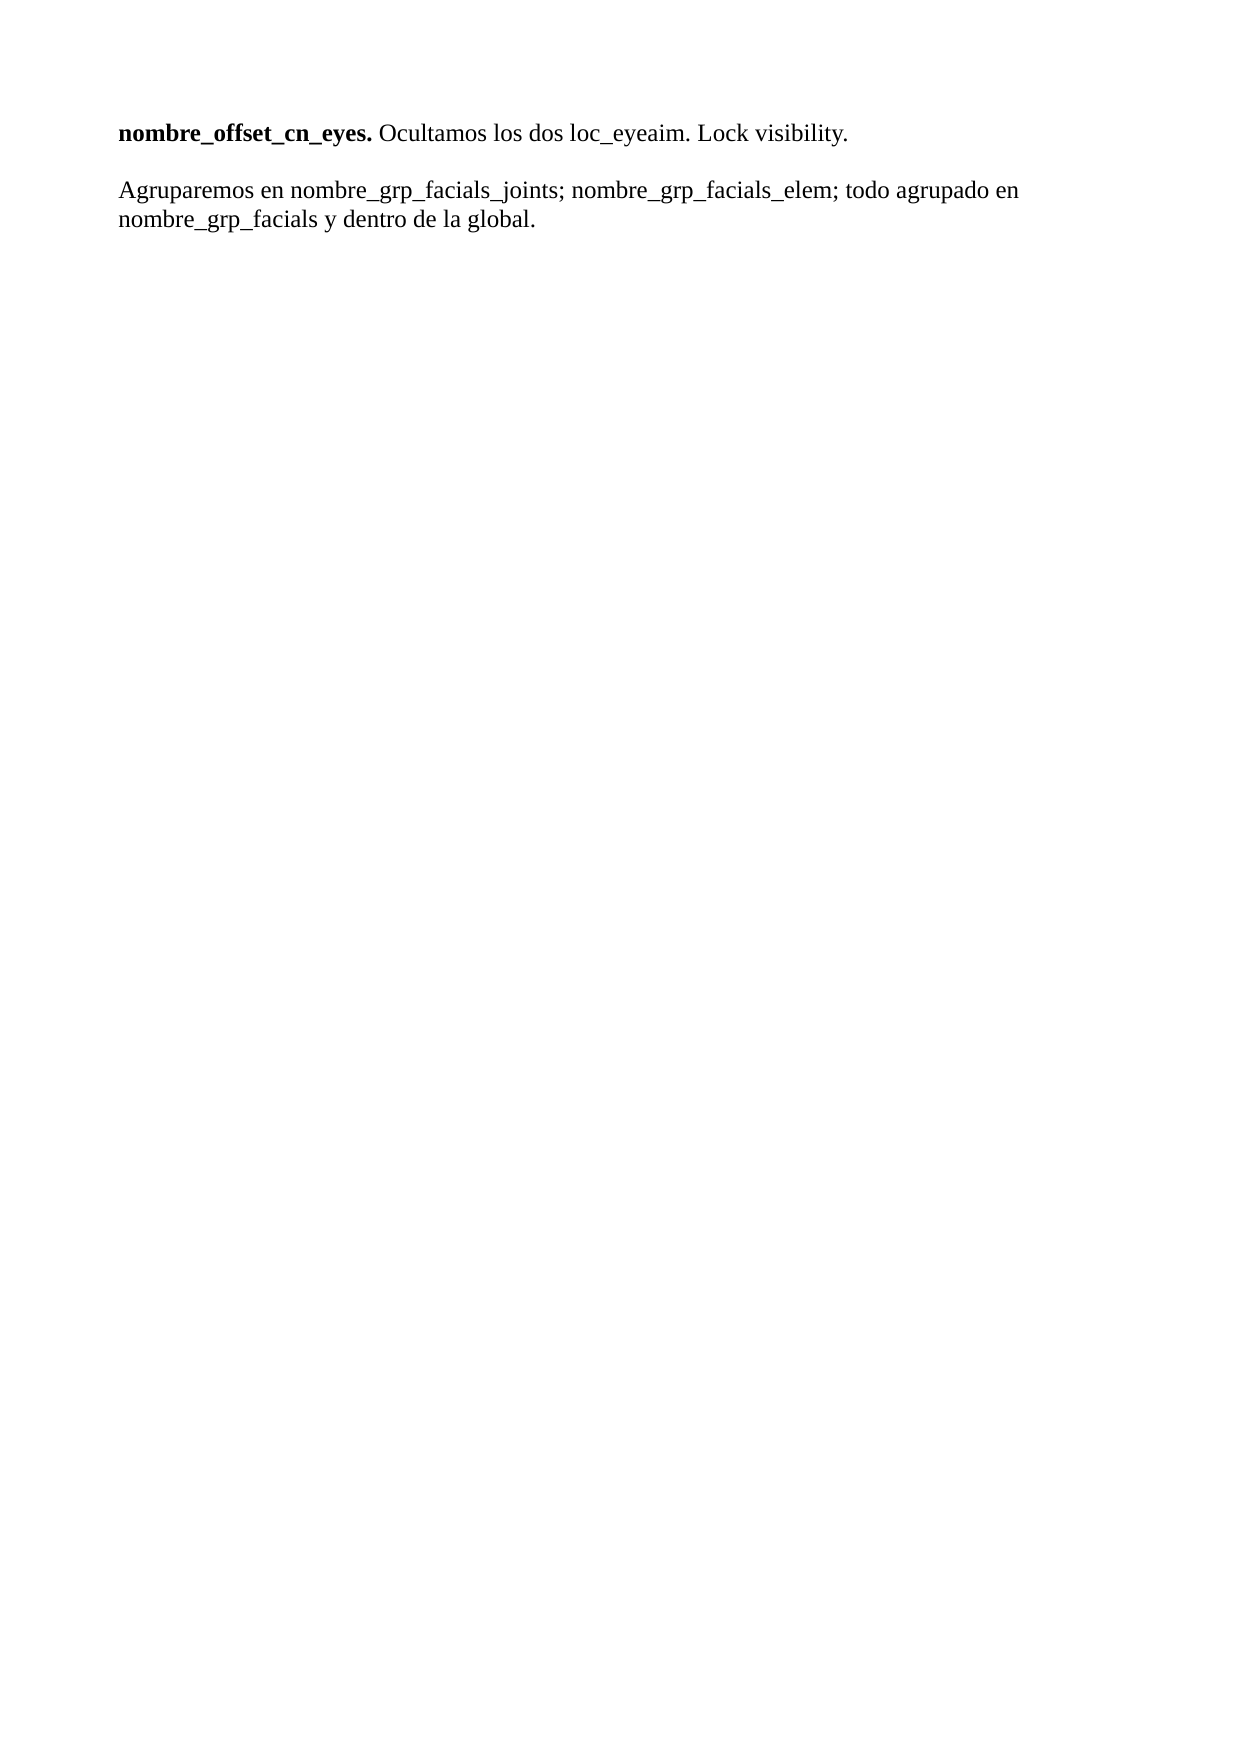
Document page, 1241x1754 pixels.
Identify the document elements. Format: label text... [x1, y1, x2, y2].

text nombre_offset_cn_eyes. Ocultamos los dos loc_eyeaim. Lock visibility. [118, 118, 1122, 147]
text Agruparemos en nombre_grp_facials_joints; nombre_grp_facials_elem; todo agrupado en nombre_grp_facials y dentro de la global. [118, 176, 1122, 233]
